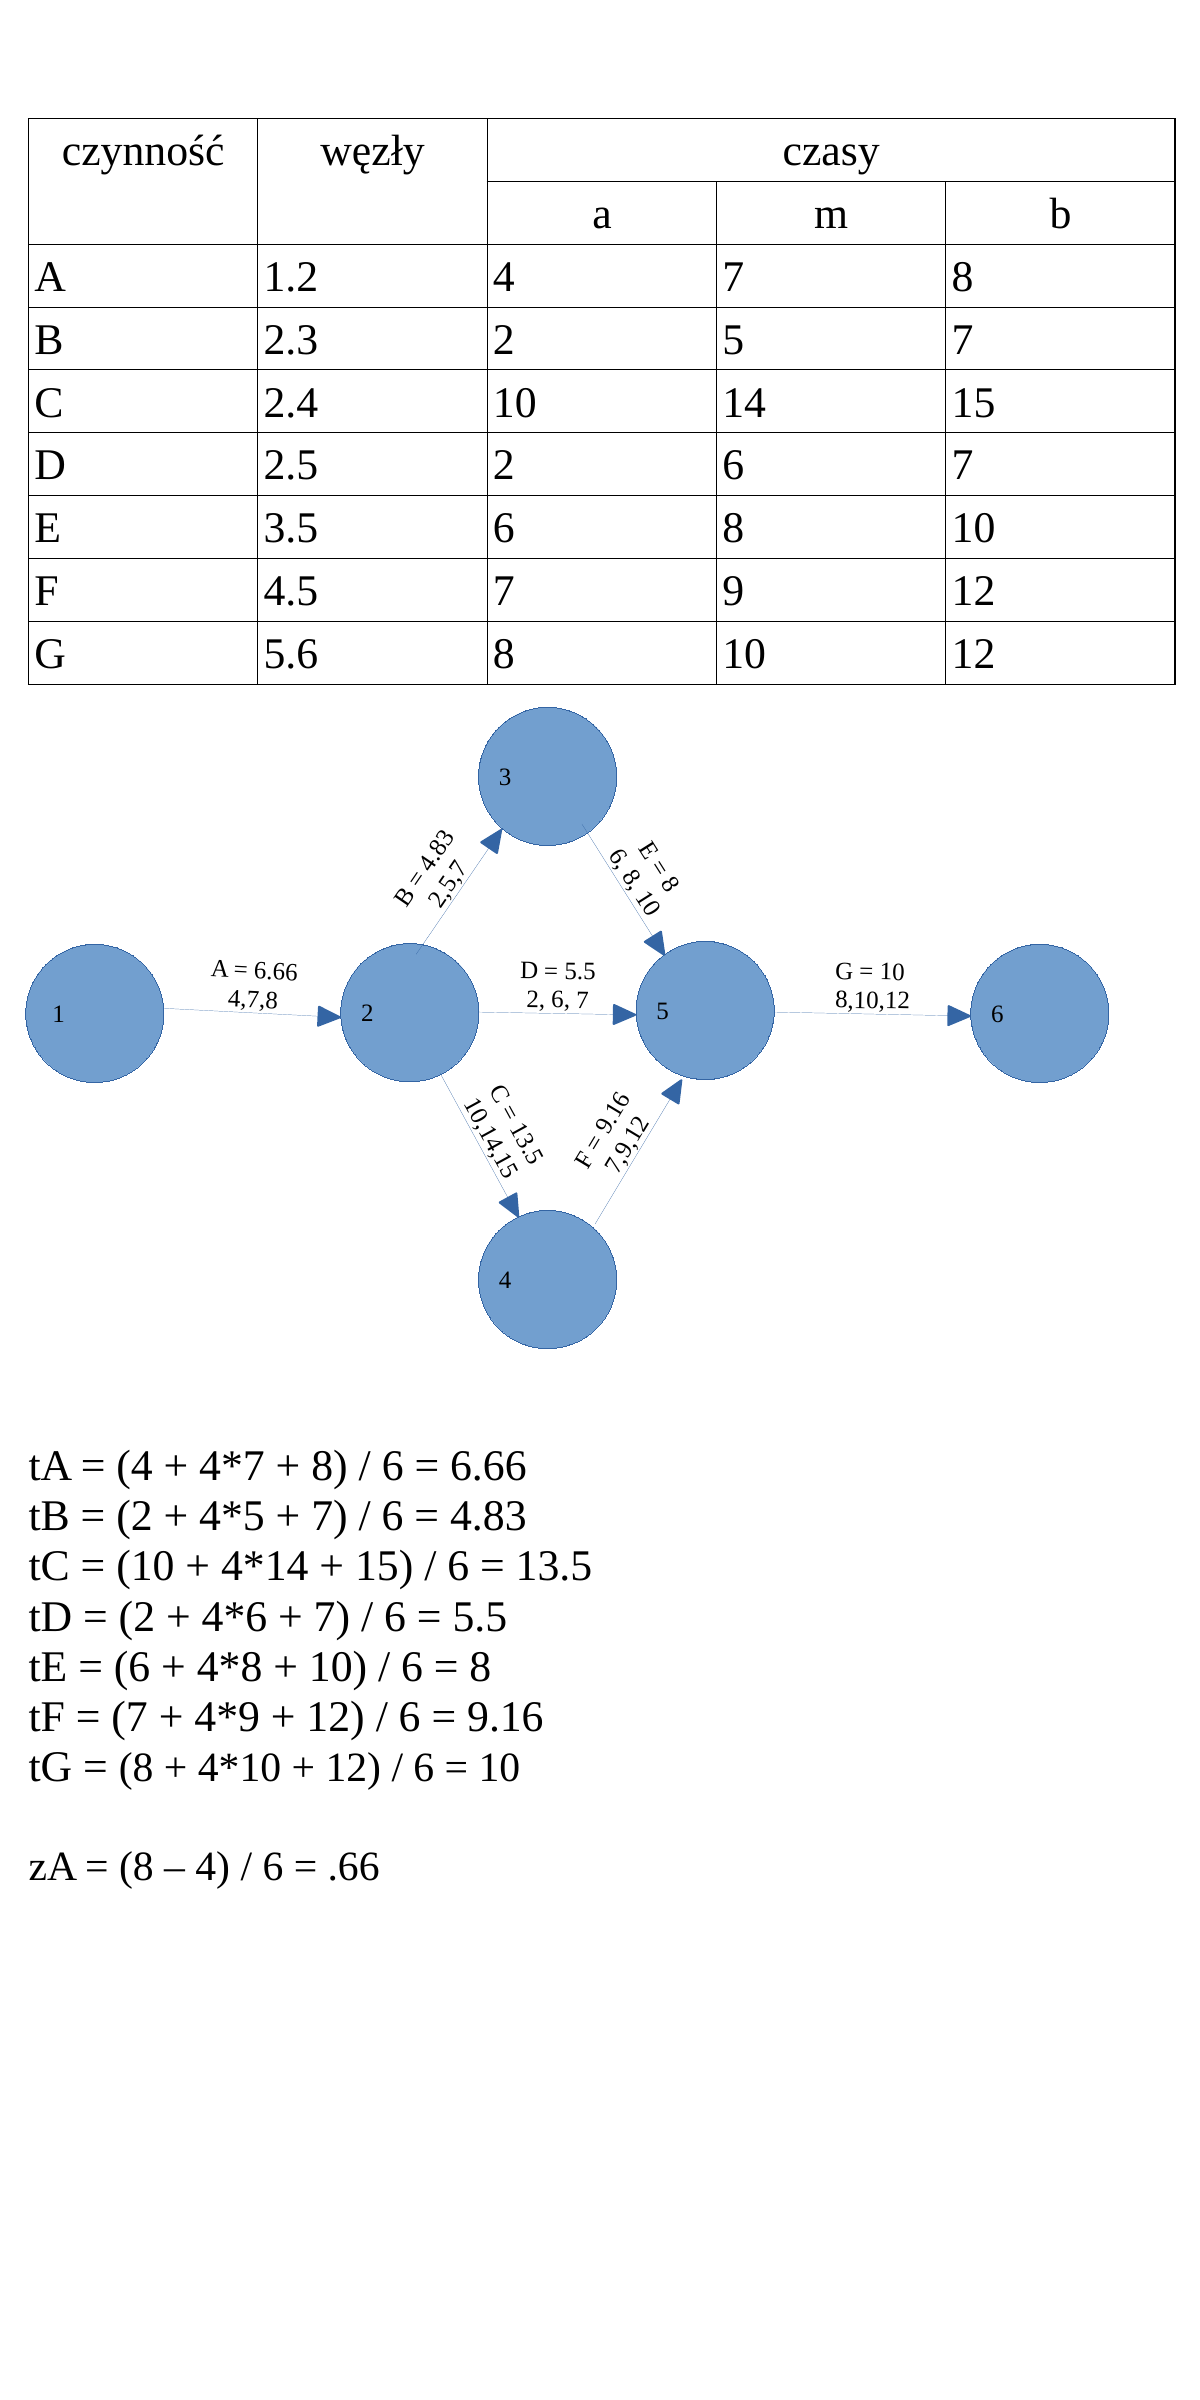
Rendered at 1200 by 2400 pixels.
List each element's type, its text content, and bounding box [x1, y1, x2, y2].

table_cell 14 [717, 370, 945, 432]
table_cell 8 [717, 496, 945, 558]
text tG = (8 + 4*10 + 12) / 6 = 10 [28, 1741, 1175, 1791]
text tB = (2 + 4*5 + 7) / 6 = 4.83 [28, 1489, 1175, 1540]
table_cell G [29, 622, 257, 683]
table_cell 3.5 [258, 496, 487, 558]
table_cell 5 [717, 308, 945, 369]
table_cell 1.2 [258, 245, 487, 307]
table_cell 7 [946, 308, 1174, 369]
table_cell B [29, 308, 257, 369]
table_cell 2.4 [258, 370, 487, 432]
table_cell a [488, 182, 716, 244]
table_cell m [717, 182, 945, 244]
table_cell 12 [946, 559, 1174, 621]
table_cell D [29, 433, 257, 495]
table_cell 10 [488, 370, 716, 432]
table_cell 10 [717, 622, 945, 683]
table_cell 7 [488, 559, 716, 621]
table_cell 4.5 [258, 559, 487, 621]
table_cell 12 [946, 622, 1174, 683]
picture [970, 944, 1109, 1082]
table_cell b [946, 182, 1174, 244]
table_cell C [29, 370, 257, 432]
table_header czasy [488, 119, 1174, 181]
table_cell E [29, 496, 257, 558]
table_cell 10 [946, 496, 1174, 558]
text tF = (7 + 4*9 + 12) / 6 = 9.16 [28, 1691, 1175, 1741]
picture [340, 943, 479, 1081]
table_cell 7 [717, 245, 945, 307]
table_cell F [29, 559, 257, 621]
table_header węzły [258, 119, 487, 244]
table_cell 4 [488, 245, 716, 307]
picture [25, 944, 164, 1082]
table_cell A [29, 245, 257, 307]
table_cell 2 [488, 308, 716, 369]
table_cell 2 [488, 433, 716, 495]
table_cell 2.3 [258, 308, 487, 369]
table_header czynność [29, 119, 257, 244]
text zA = (8 – 4) / 6 = .66 [28, 1842, 1175, 1889]
table_cell 5.6 [258, 622, 487, 683]
table_cell 15 [946, 370, 1174, 432]
picture [478, 707, 617, 845]
text tA = (4 + 4*7 + 8) / 6 = 6.66 [28, 1439, 1175, 1489]
table_cell 8 [488, 622, 716, 683]
text tE = (6 + 4*8 + 10) / 6 = 8 [28, 1640, 1175, 1691]
picture [478, 1210, 617, 1349]
table_cell 7 [946, 433, 1174, 495]
picture [636, 941, 775, 1079]
table_cell 6 [488, 496, 716, 558]
table_cell 8 [946, 245, 1174, 307]
table_cell 6 [717, 433, 945, 495]
text tC = (10 + 4*14 + 15) / 6 = 13.5 [28, 1540, 1175, 1590]
table_cell 9 [717, 559, 945, 621]
table_cell 2.5 [258, 433, 487, 495]
text tD = (2 + 4*6 + 7) / 6 = 5.5 [28, 1590, 1175, 1640]
